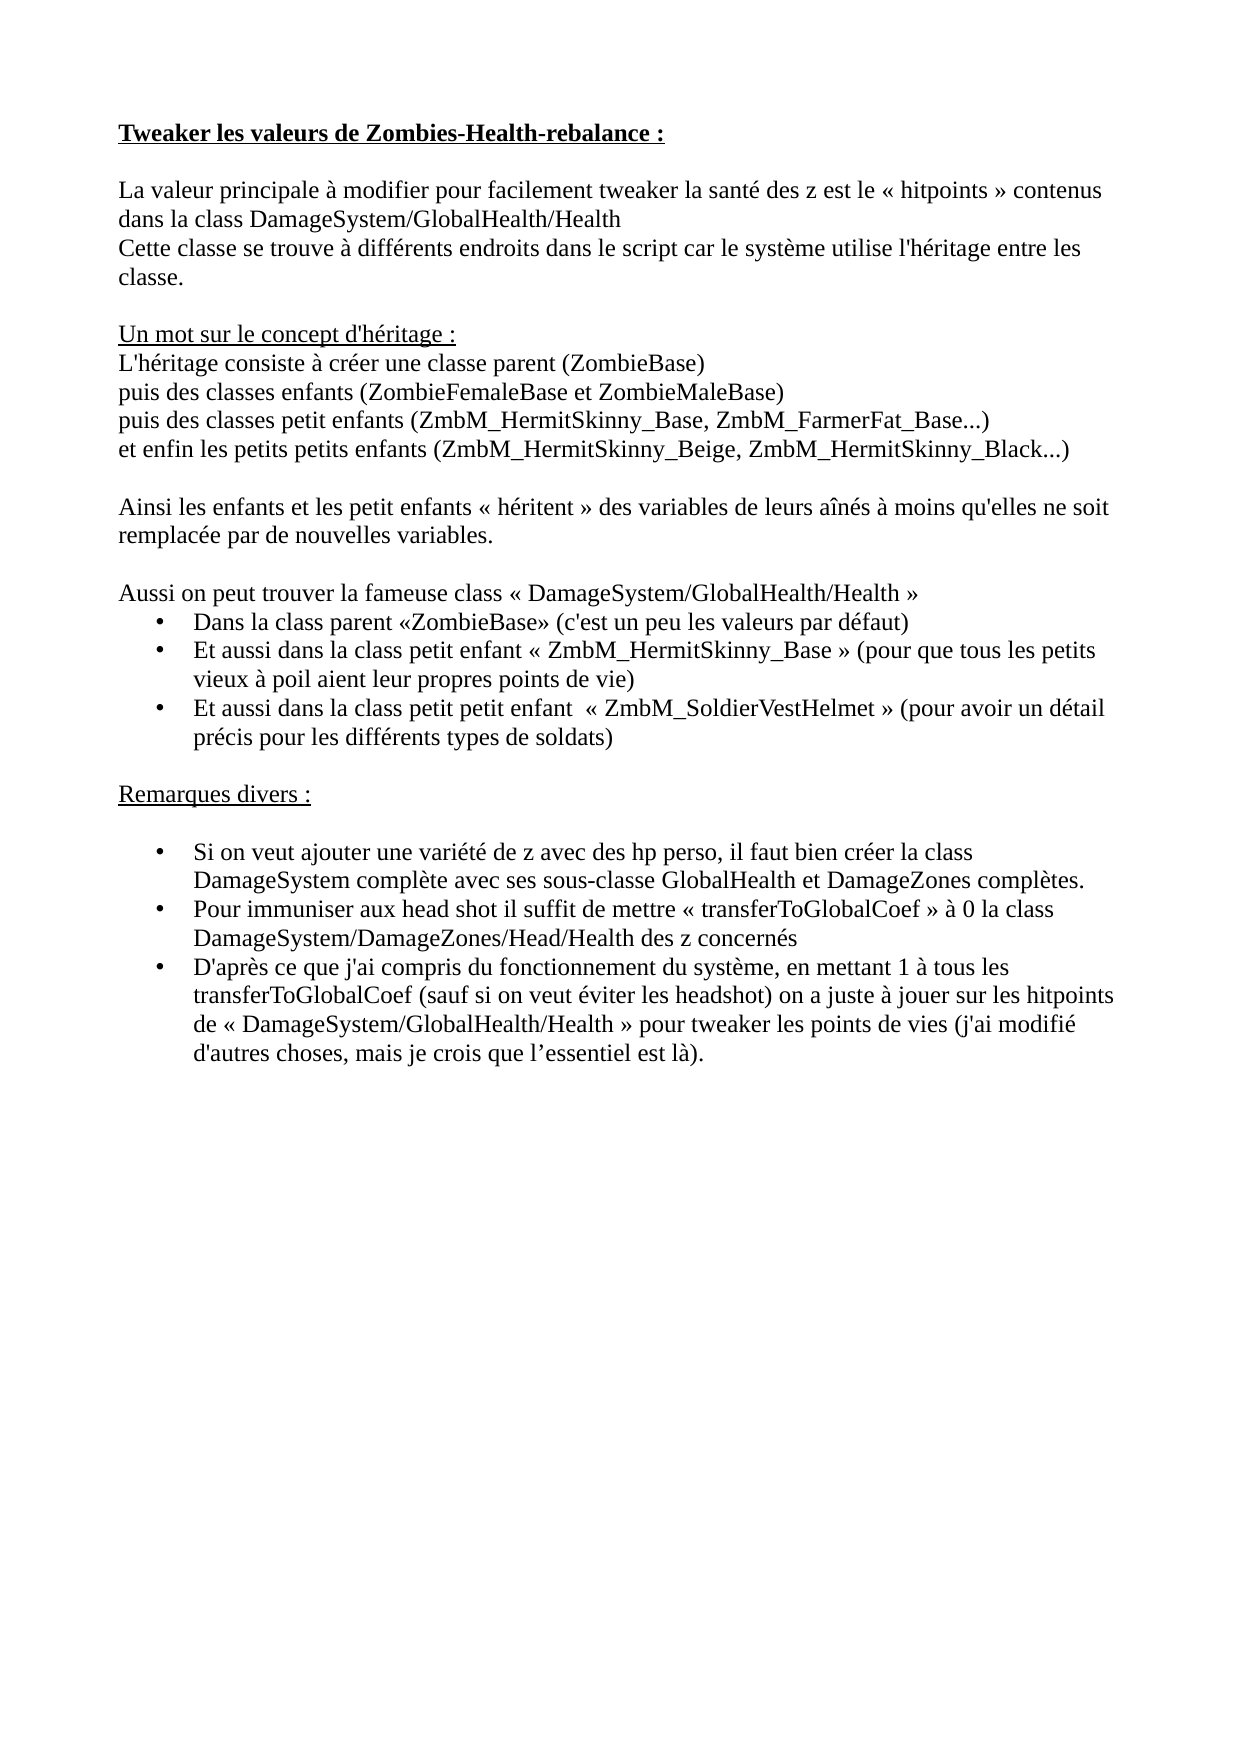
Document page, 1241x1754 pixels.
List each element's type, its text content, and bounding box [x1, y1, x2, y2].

text La valeur principale à modifier pour facilement tweaker la santé des z est le « hitpoints » contenus dans la class DamageSystem/GlobalHealth/Health [118, 176, 1122, 233]
list Et aussi dans la class petit enfant « ZmbM_HermitSkinny_Base » (pour que tous les petits vieux à poil aient leur propres points de vie) [156, 636, 1122, 693]
list Et aussi dans la class petit petit enfant « ZmbM_SoldierVestHelmet » (pour avoir un détail précis pour les différents types de soldats) [156, 693, 1122, 751]
text L'héritage consiste à créer une classe parent (ZombieBase) [118, 348, 1122, 377]
text Cette classe se trouve à différents endroits dans le script car le système utilise l'héritage entre les classe. [118, 233, 1122, 291]
list Pour immuniser aux head shot il suffit de mettre « transferToGlobalCoef » à 0 la class DamageSystem/DamageZones/Head/Health des z concernés [156, 894, 1122, 952]
text Un mot sur le concept d'héritage : [118, 319, 1122, 348]
text Ainsi les enfants et les petit enfants « héritent » des variables de leurs aînés à moins qu'elles ne soit remplacée par de nouvelles variables. [118, 492, 1122, 549]
text Tweaker les valeurs de Zombies-Health-rebalance : [118, 118, 1122, 147]
text et enfin les petits petits enfants (ZmbM_HermitSkinny_Beige, ZmbM_HermitSkinny_Black...) [118, 434, 1122, 463]
list D'après ce que j'ai compris du fonctionnement du système, en mettant 1 à tous les transferToGlobalCoef (sauf si on veut éviter les headshot) on a juste à jouer sur les hitpoints de « DamageSystem/GlobalHealth/Health » pour tweaker les points de vies (j'ai modifié d'autres choses, mais je crois que l’essentiel est là). [156, 952, 1122, 1067]
text Remarques divers : [118, 779, 1122, 808]
text puis des classes enfants (ZombieFemaleBase et ZombieMaleBase) [118, 377, 1122, 406]
list Si on veut ajouter une variété de z avec des hp perso, il faut bien créer la class DamageSystem complète avec ses sous-classe GlobalHealth et DamageZones complètes. [156, 837, 1122, 894]
text Aussi on peut trouver la fameuse class « DamageSystem/GlobalHealth/Health » [118, 578, 1122, 607]
text puis des classes petit enfants (ZmbM_HermitSkinny_Base, ZmbM_FarmerFat_Base...) [118, 406, 1122, 434]
list Dans la class parent «ZombieBase» (c'est un peu les valeurs par défaut) [156, 607, 1122, 636]
